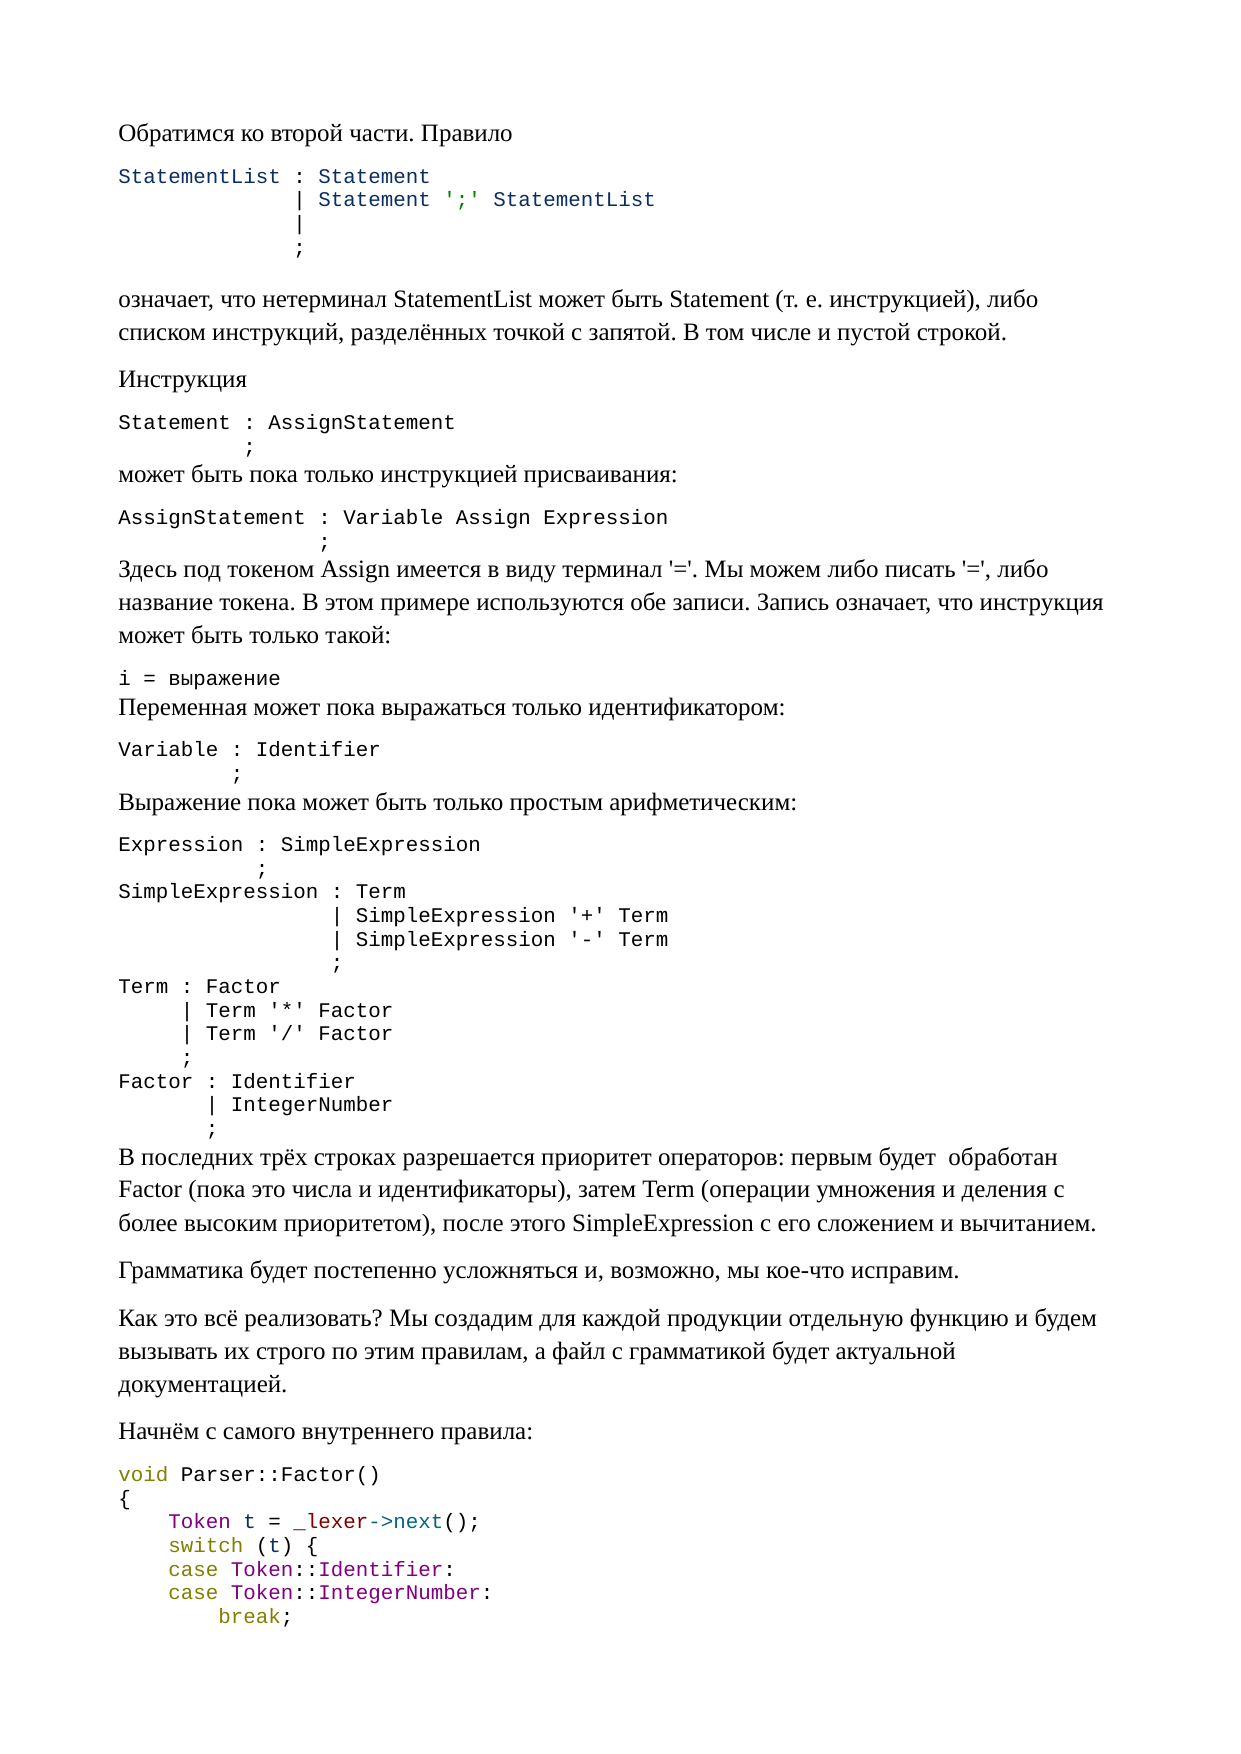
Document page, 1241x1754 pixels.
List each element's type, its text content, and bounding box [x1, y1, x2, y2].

text StatementList : Statement [118, 166, 1122, 189]
text ; [118, 531, 1122, 554]
text Factor : Identifier [118, 1071, 1122, 1094]
text i = выражение [118, 668, 1122, 692]
text может быть пока только инструкцией присваивания: [118, 459, 1122, 488]
text | SimpleExpression '-' Term [118, 929, 1122, 952]
text switch (t) { [118, 1535, 1122, 1559]
text ; [118, 858, 1122, 881]
text Начнём с самого внутреннего правила: [118, 1416, 1122, 1445]
text Здесь под токеном Assign имеется в виду терминал '='. Мы можем либо писать '=', либо название токена. В этом примере используются обе записи. Запись означает, что инструкция может быть только такой: [118, 554, 1122, 649]
text Token t = _lexer->next(); [118, 1511, 1122, 1535]
text ; [118, 237, 1122, 260]
text Как это всё реализовать? Мы создадим для каждой продукции отдельную функцию и будем вызывать их строго по этим правилам, а файл с грамматикой будет актуальной документацией. [118, 1303, 1122, 1398]
text | Term '/' Factor [118, 1023, 1122, 1047]
text SimpleExpression : Term [118, 881, 1122, 905]
text ; [118, 763, 1122, 787]
text | SimpleExpression '+' Term [118, 905, 1122, 929]
text case Token::Identifier: [118, 1559, 1122, 1582]
text void Parser::Factor() [118, 1464, 1122, 1488]
text В последних трёх строках разрешается приоритет операторов: первым будет обработан Factor (пока это числа и идентификаторы), затем Term (операции умножения и деления с более высоким приоритетом), после этого SimpleExpression с его сложением и вычитанием. [118, 1142, 1122, 1236]
text Выражение пока может быть только простым арифметическим: [118, 787, 1122, 815]
text Инструкция [118, 364, 1122, 393]
text AssignStatement : Variable Assign Expression [118, 507, 1122, 531]
text Expression : SimpleExpression [118, 834, 1122, 858]
text | [118, 213, 1122, 237]
text Переменная может пока выражаться только идентификатором: [118, 692, 1122, 720]
text Грамматика будет постепенно усложняться и, возможно, мы кое-что исправим. [118, 1255, 1122, 1284]
text Обратимся ко второй части. Правило [118, 118, 1122, 147]
text break; [118, 1606, 1122, 1629]
text ; [118, 436, 1122, 459]
text ; [118, 952, 1122, 976]
text | IntegerNumber [118, 1094, 1122, 1118]
text ; [118, 1118, 1122, 1142]
text ; [118, 1047, 1122, 1071]
text означает, что нетерминал StatementList может быть Statement (т. е. инструкцией), либо списком инструкций, разделённых точкой с запятой. В том числе и пустой строкой. [118, 284, 1122, 346]
text Variable : Identifier [118, 739, 1122, 763]
text Term : Factor [118, 976, 1122, 1000]
text | Term '*' Factor [118, 1000, 1122, 1023]
text case Token::IntegerNumber: [118, 1582, 1122, 1606]
text Statement : AssignStatement [118, 412, 1122, 436]
text | Statement ';' StatementList [118, 189, 1122, 213]
text { [118, 1488, 1122, 1511]
